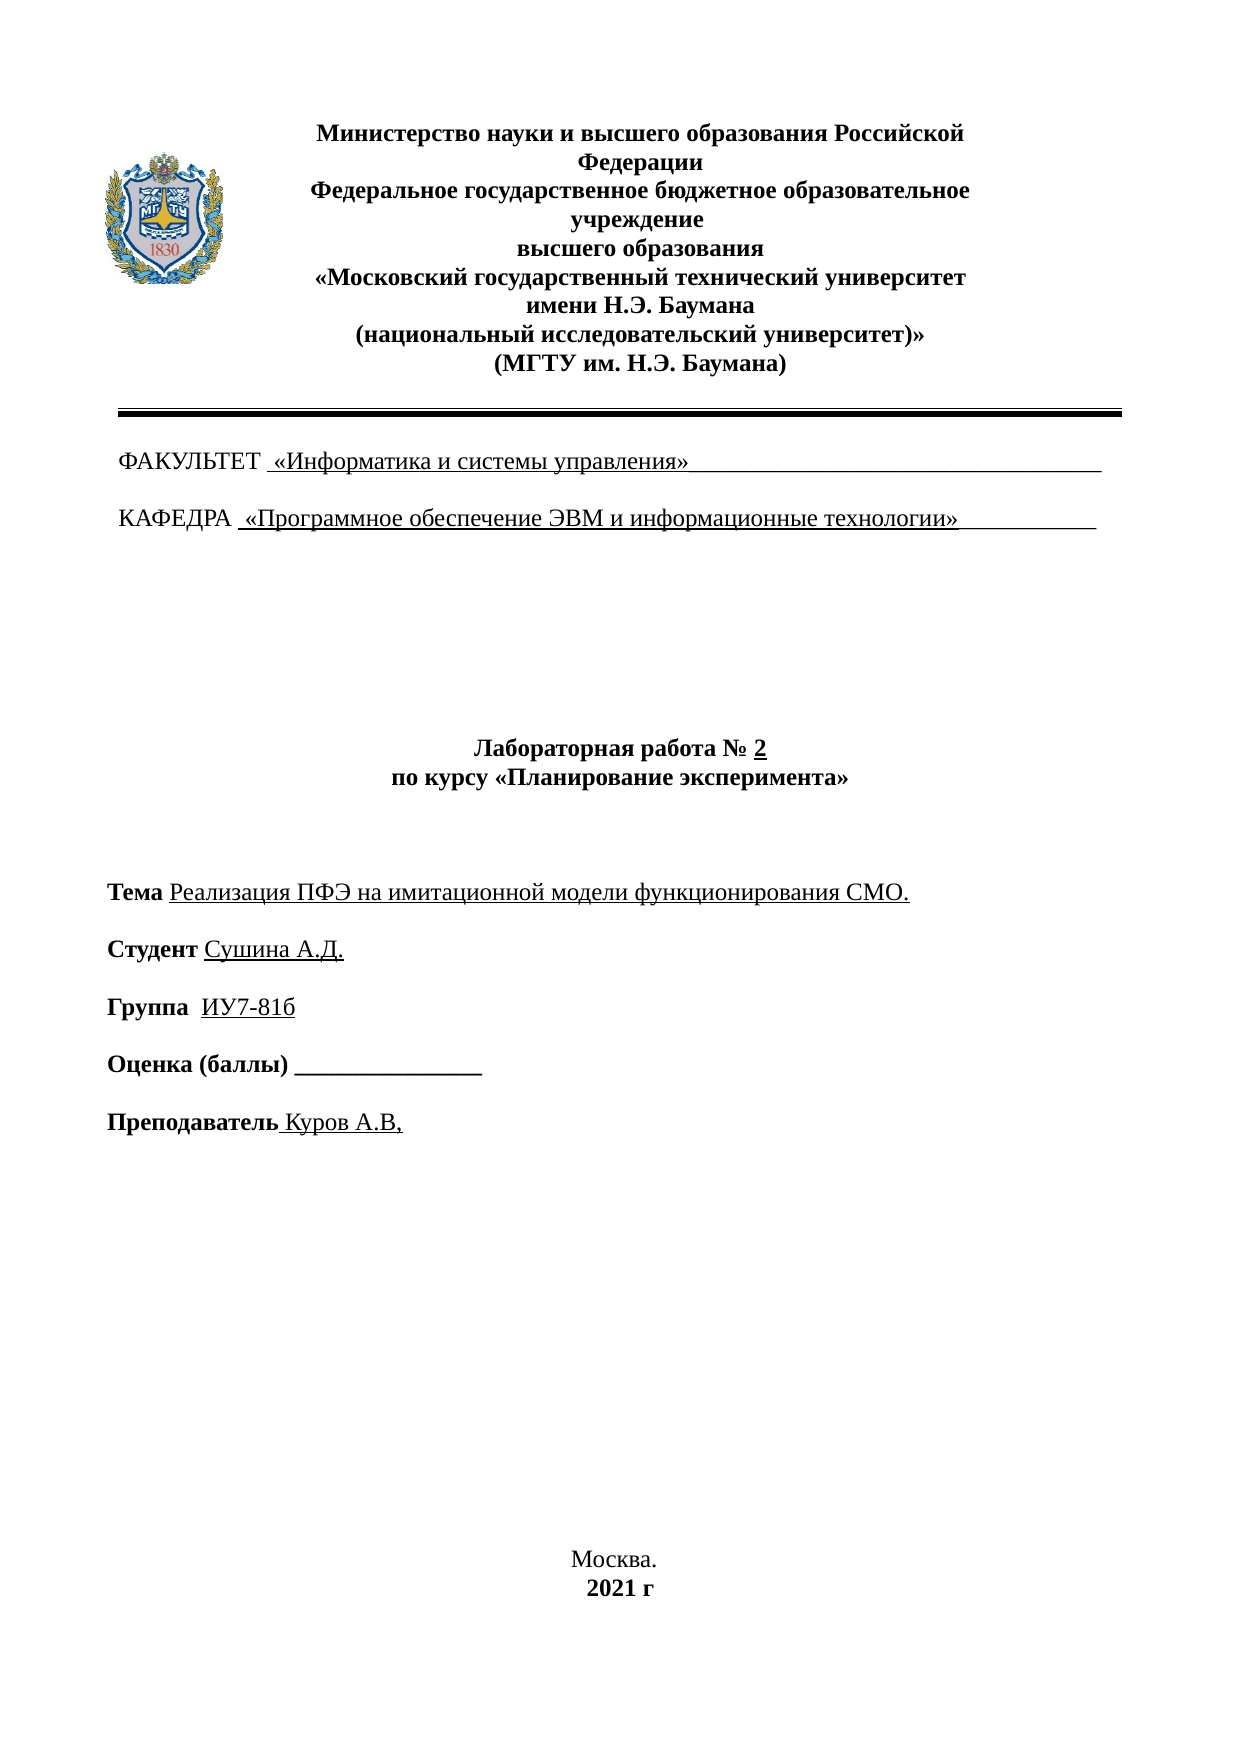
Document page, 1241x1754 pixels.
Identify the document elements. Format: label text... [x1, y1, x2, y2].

text Москва. [118, 1544, 1122, 1573]
text КАФЕДРА «Программное обеспечение ЭВМ и информационные технологии»___________ [118, 503, 1122, 532]
table_header Тема Реализация ПФЭ на имитационной модели функционирования СМО. Студент Сушина А.Д. Группа ИУ7-81б Оценка (баллы) _______________ Преподаватель Куров А.В, [96, 848, 1052, 1314]
text Лабораторная работа № 2 [118, 733, 1122, 762]
picture [104, 152, 225, 289]
text 2021 г [118, 1573, 1122, 1602]
text ФАКУЛЬТЕТ «Информатика и системы управления»_________________________________ [118, 446, 1122, 474]
table_header [1052, 848, 1092, 1314]
table_header Министерство науки и высшего образования Российской Федерации Федеральное государственное бюджетное образовательное учреждение высшего образования «Московский государственный технический университет имени Н.Э. Баумана (национальный исследовательский университет)» (МГТУ им. Н.Э. Баумана) [240, 118, 1040, 377]
text по курсу «Планирование эксперимента» [118, 762, 1122, 791]
table_header [96, 118, 240, 377]
